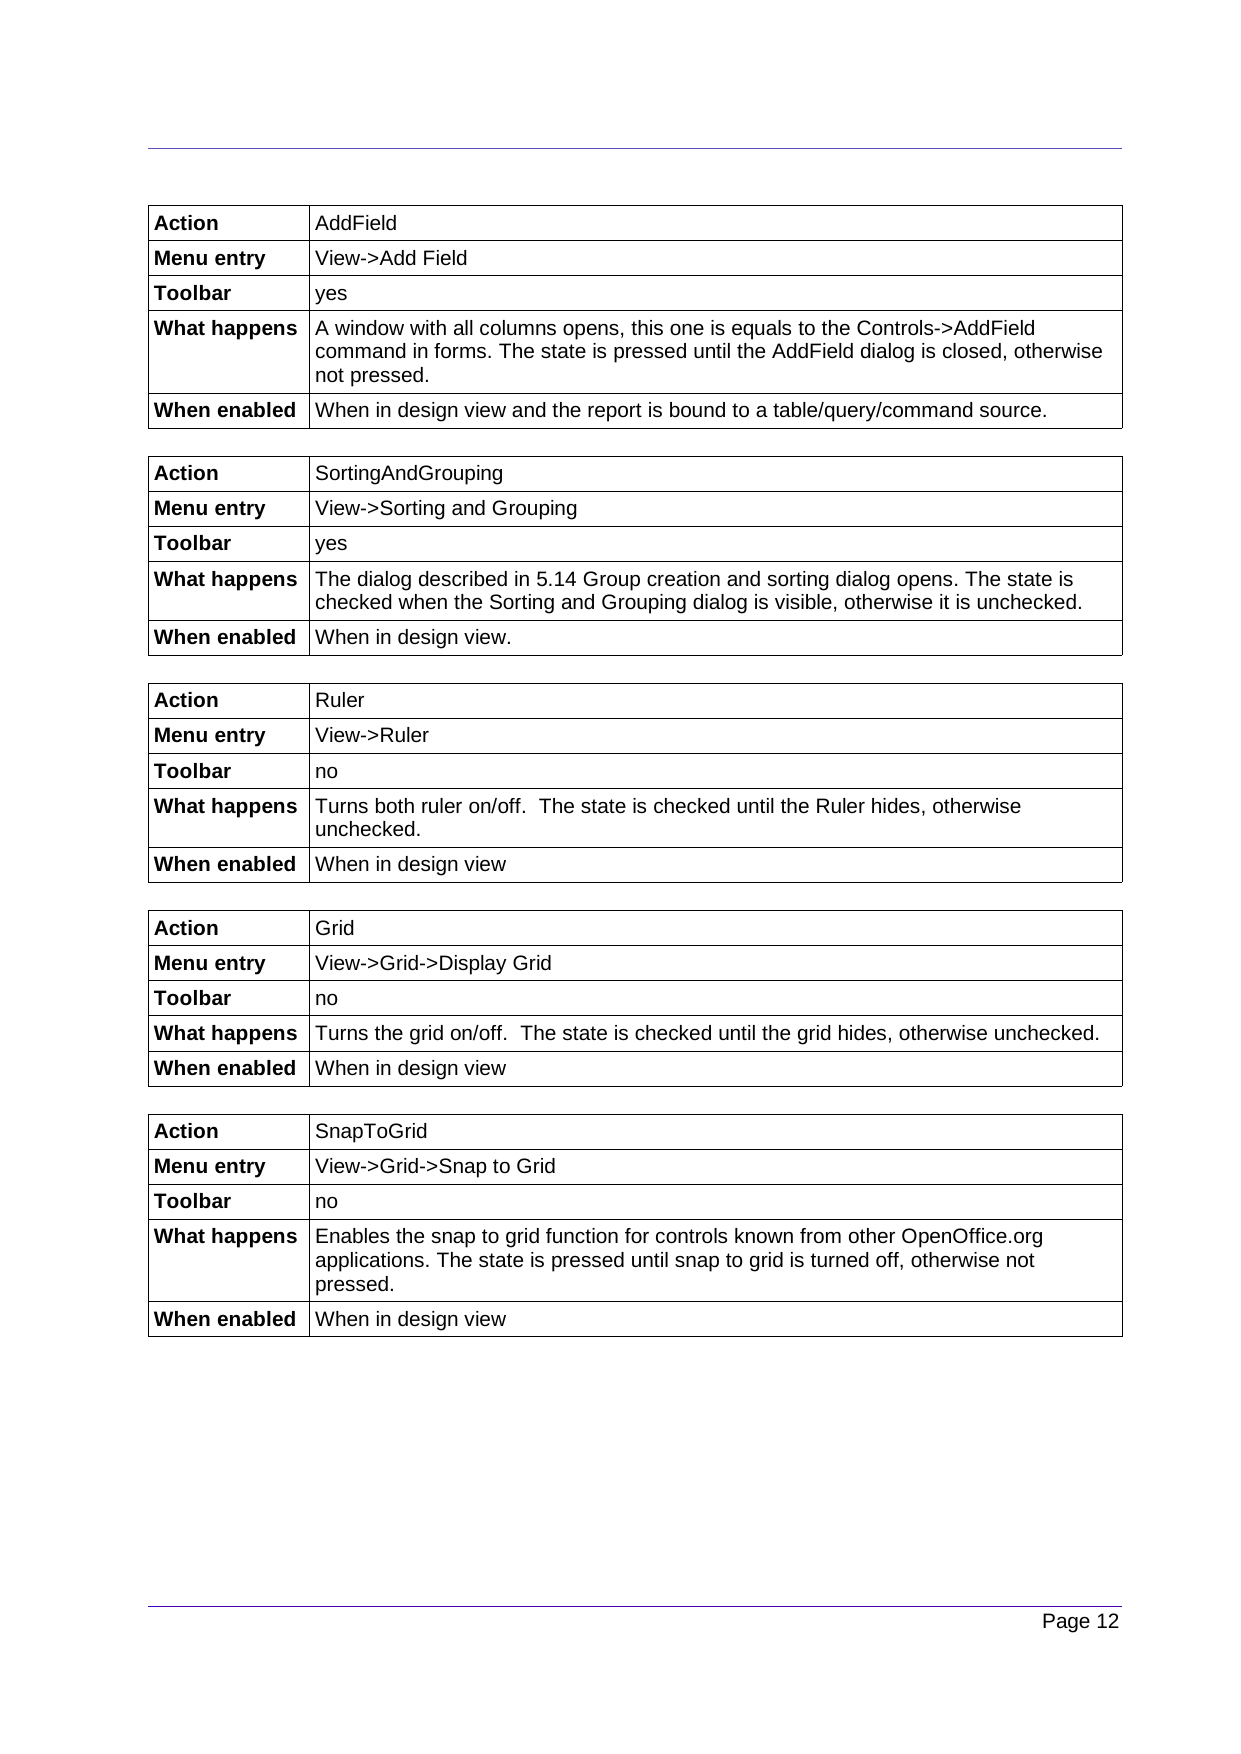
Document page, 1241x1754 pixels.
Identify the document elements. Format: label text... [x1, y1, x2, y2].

table_cell When enabled [149, 394, 309, 428]
table_header Grid [310, 911, 1122, 945]
table_cell no [310, 981, 1122, 1015]
table_cell When in design view [310, 848, 1122, 882]
table_header Action [149, 1115, 309, 1149]
table_cell Turns both ruler on/off. The state is checked until the Ruler hides, otherwise unchecked. [310, 789, 1122, 847]
table_cell When in design view [310, 1302, 1122, 1336]
table_header Action [149, 457, 309, 491]
table_cell What happens [149, 1016, 309, 1051]
table_header Action [149, 206, 309, 240]
table_cell Menu entry [149, 1150, 309, 1184]
table_cell Toolbar [149, 754, 309, 788]
table_cell When in design view and the report is bound to a table/query/command source. [310, 394, 1122, 428]
table_cell What happens [149, 311, 309, 393]
table_cell What happens [149, 562, 309, 620]
table_cell Toolbar [149, 1185, 309, 1219]
table_cell A window with all columns opens, this one is equals to the Controls->AddField command in forms. The state is pressed until the AddField dialog is closed, otherwise not pressed. [310, 311, 1122, 393]
table_cell View->Ruler [310, 719, 1122, 753]
table_cell The dialog described in 5.14 Group creation and sorting dialog opens. The state is checked when the Sorting and Grouping dialog is visible, otherwise it is unchecked. [310, 562, 1122, 620]
table_cell no [310, 754, 1122, 788]
table_header SortingAndGrouping [310, 457, 1122, 491]
table_cell Menu entry [149, 946, 309, 980]
table_cell View->Sorting and Grouping [310, 492, 1122, 526]
table_cell When enabled [149, 1052, 309, 1086]
table_cell View->Grid->Snap to Grid [310, 1150, 1122, 1184]
table_header AddField [310, 206, 1122, 240]
table_cell yes [310, 276, 1122, 310]
table_header SnapToGrid [310, 1115, 1122, 1149]
table_cell When enabled [149, 848, 309, 882]
table_cell no [310, 1185, 1122, 1219]
table_cell Toolbar [149, 276, 309, 310]
table_cell What happens [149, 789, 309, 847]
table_cell Turns the grid on/off. The state is checked until the grid hides, otherwise unchecked. [310, 1016, 1122, 1051]
table_cell View->Add Field [310, 241, 1122, 275]
table_cell yes [310, 527, 1122, 561]
table_cell Menu entry [149, 241, 309, 275]
table_cell Toolbar [149, 981, 309, 1015]
table_cell View->Grid->Display Grid [310, 946, 1122, 980]
table_header Action [149, 684, 309, 718]
table_cell When in design view. [310, 621, 1122, 655]
table_cell When enabled [149, 1302, 309, 1336]
table_header Ruler [310, 684, 1122, 718]
table_cell Menu entry [149, 492, 309, 526]
table_cell Enables the snap to grid function for controls known from other OpenOffice.org applications. The state is pressed until snap to grid is turned off, otherwise not pressed. [310, 1220, 1122, 1301]
table_cell What happens [149, 1220, 309, 1301]
table_header Action [149, 911, 309, 945]
table_cell When enabled [149, 621, 309, 655]
table_cell Toolbar [149, 527, 309, 561]
table_cell Menu entry [149, 719, 309, 753]
table_cell When in design view [310, 1052, 1122, 1086]
